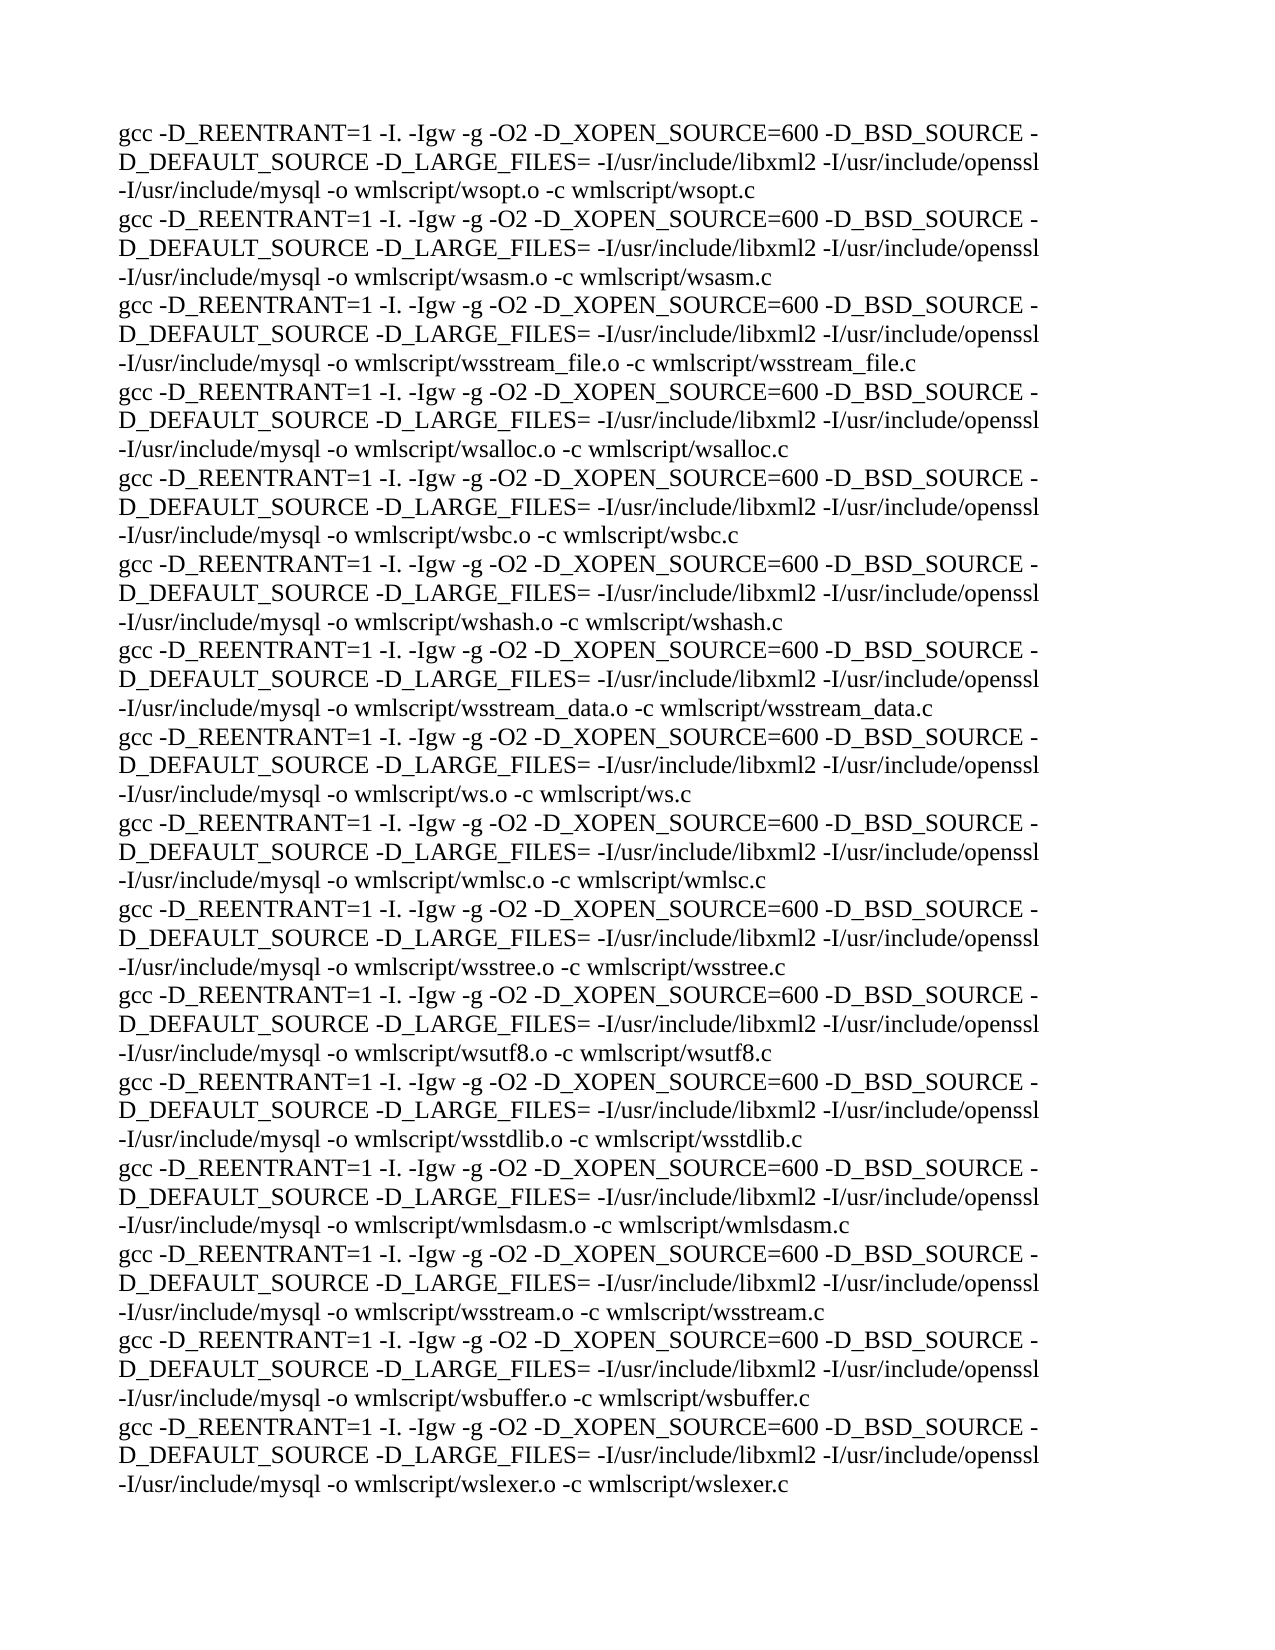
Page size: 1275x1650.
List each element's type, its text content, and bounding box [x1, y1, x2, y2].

text gcc -D_REENTRANT=1 -I. -Igw -g -O2 -D_XOPEN_SOURCE=600 -D_BSD_SOURCE -D_DEFAULT_SOURCE -D_LARGE_FILES= -I/usr/include/libxml2 -I/usr/include/openssl -I/usr/include/mysql -o wmlscript/wsstree.o -c wmlscript/wsstree.c [118, 894, 1157, 981]
text gcc -D_REENTRANT=1 -I. -Igw -g -O2 -D_XOPEN_SOURCE=600 -D_BSD_SOURCE -D_DEFAULT_SOURCE -D_LARGE_FILES= -I/usr/include/libxml2 -I/usr/include/openssl -I/usr/include/mysql -o wmlscript/wsstream.o -c wmlscript/wsstream.c [118, 1239, 1157, 1326]
text gcc -D_REENTRANT=1 -I. -Igw -g -O2 -D_XOPEN_SOURCE=600 -D_BSD_SOURCE -D_DEFAULT_SOURCE -D_LARGE_FILES= -I/usr/include/libxml2 -I/usr/include/openssl -I/usr/include/mysql -o wmlscript/wmlsdasm.o -c wmlscript/wmlsdasm.c [118, 1153, 1157, 1239]
text gcc -D_REENTRANT=1 -I. -Igw -g -O2 -D_XOPEN_SOURCE=600 -D_BSD_SOURCE -D_DEFAULT_SOURCE -D_LARGE_FILES= -I/usr/include/libxml2 -I/usr/include/openssl -I/usr/include/mysql -o wmlscript/wsutf8.o -c wmlscript/wsutf8.c [118, 981, 1157, 1067]
text gcc -D_REENTRANT=1 -I. -Igw -g -O2 -D_XOPEN_SOURCE=600 -D_BSD_SOURCE -D_DEFAULT_SOURCE -D_LARGE_FILES= -I/usr/include/libxml2 -I/usr/include/openssl -I/usr/include/mysql -o wmlscript/wsstream_file.o -c wmlscript/wsstream_file.c [118, 291, 1157, 377]
text gcc -D_REENTRANT=1 -I. -Igw -g -O2 -D_XOPEN_SOURCE=600 -D_BSD_SOURCE -D_DEFAULT_SOURCE -D_LARGE_FILES= -I/usr/include/libxml2 -I/usr/include/openssl -I/usr/include/mysql -o wmlscript/ws.o -c wmlscript/ws.c [118, 722, 1157, 808]
text gcc -D_REENTRANT=1 -I. -Igw -g -O2 -D_XOPEN_SOURCE=600 -D_BSD_SOURCE -D_DEFAULT_SOURCE -D_LARGE_FILES= -I/usr/include/libxml2 -I/usr/include/openssl -I/usr/include/mysql -o wmlscript/wmlsc.o -c wmlscript/wmlsc.c [118, 808, 1157, 894]
text gcc -D_REENTRANT=1 -I. -Igw -g -O2 -D_XOPEN_SOURCE=600 -D_BSD_SOURCE -D_DEFAULT_SOURCE -D_LARGE_FILES= -I/usr/include/libxml2 -I/usr/include/openssl -I/usr/include/mysql -o wmlscript/wsasm.o -c wmlscript/wsasm.c [118, 204, 1157, 291]
text gcc -D_REENTRANT=1 -I. -Igw -g -O2 -D_XOPEN_SOURCE=600 -D_BSD_SOURCE -D_DEFAULT_SOURCE -D_LARGE_FILES= -I/usr/include/libxml2 -I/usr/include/openssl -I/usr/include/mysql -o wmlscript/wshash.o -c wmlscript/wshash.c [118, 549, 1157, 636]
text gcc -D_REENTRANT=1 -I. -Igw -g -O2 -D_XOPEN_SOURCE=600 -D_BSD_SOURCE -D_DEFAULT_SOURCE -D_LARGE_FILES= -I/usr/include/libxml2 -I/usr/include/openssl -I/usr/include/mysql -o wmlscript/wslexer.o -c wmlscript/wslexer.c [118, 1412, 1157, 1498]
text gcc -D_REENTRANT=1 -I. -Igw -g -O2 -D_XOPEN_SOURCE=600 -D_BSD_SOURCE -D_DEFAULT_SOURCE -D_LARGE_FILES= -I/usr/include/libxml2 -I/usr/include/openssl -I/usr/include/mysql -o wmlscript/wsstream_data.o -c wmlscript/wsstream_data.c [118, 636, 1157, 722]
text gcc -D_REENTRANT=1 -I. -Igw -g -O2 -D_XOPEN_SOURCE=600 -D_BSD_SOURCE -D_DEFAULT_SOURCE -D_LARGE_FILES= -I/usr/include/libxml2 -I/usr/include/openssl -I/usr/include/mysql -o wmlscript/wsstdlib.o -c wmlscript/wsstdlib.c [118, 1067, 1157, 1153]
text gcc -D_REENTRANT=1 -I. -Igw -g -O2 -D_XOPEN_SOURCE=600 -D_BSD_SOURCE -D_DEFAULT_SOURCE -D_LARGE_FILES= -I/usr/include/libxml2 -I/usr/include/openssl -I/usr/include/mysql -o wmlscript/wsbc.o -c wmlscript/wsbc.c [118, 463, 1157, 549]
text gcc -D_REENTRANT=1 -I. -Igw -g -O2 -D_XOPEN_SOURCE=600 -D_BSD_SOURCE -D_DEFAULT_SOURCE -D_LARGE_FILES= -I/usr/include/libxml2 -I/usr/include/openssl -I/usr/include/mysql -o wmlscript/wsalloc.o -c wmlscript/wsalloc.c [118, 377, 1157, 463]
text gcc -D_REENTRANT=1 -I. -Igw -g -O2 -D_XOPEN_SOURCE=600 -D_BSD_SOURCE -D_DEFAULT_SOURCE -D_LARGE_FILES= -I/usr/include/libxml2 -I/usr/include/openssl -I/usr/include/mysql -o wmlscript/wsopt.o -c wmlscript/wsopt.c [118, 118, 1157, 204]
text gcc -D_REENTRANT=1 -I. -Igw -g -O2 -D_XOPEN_SOURCE=600 -D_BSD_SOURCE -D_DEFAULT_SOURCE -D_LARGE_FILES= -I/usr/include/libxml2 -I/usr/include/openssl -I/usr/include/mysql -o wmlscript/wsbuffer.o -c wmlscript/wsbuffer.c [118, 1326, 1157, 1412]
